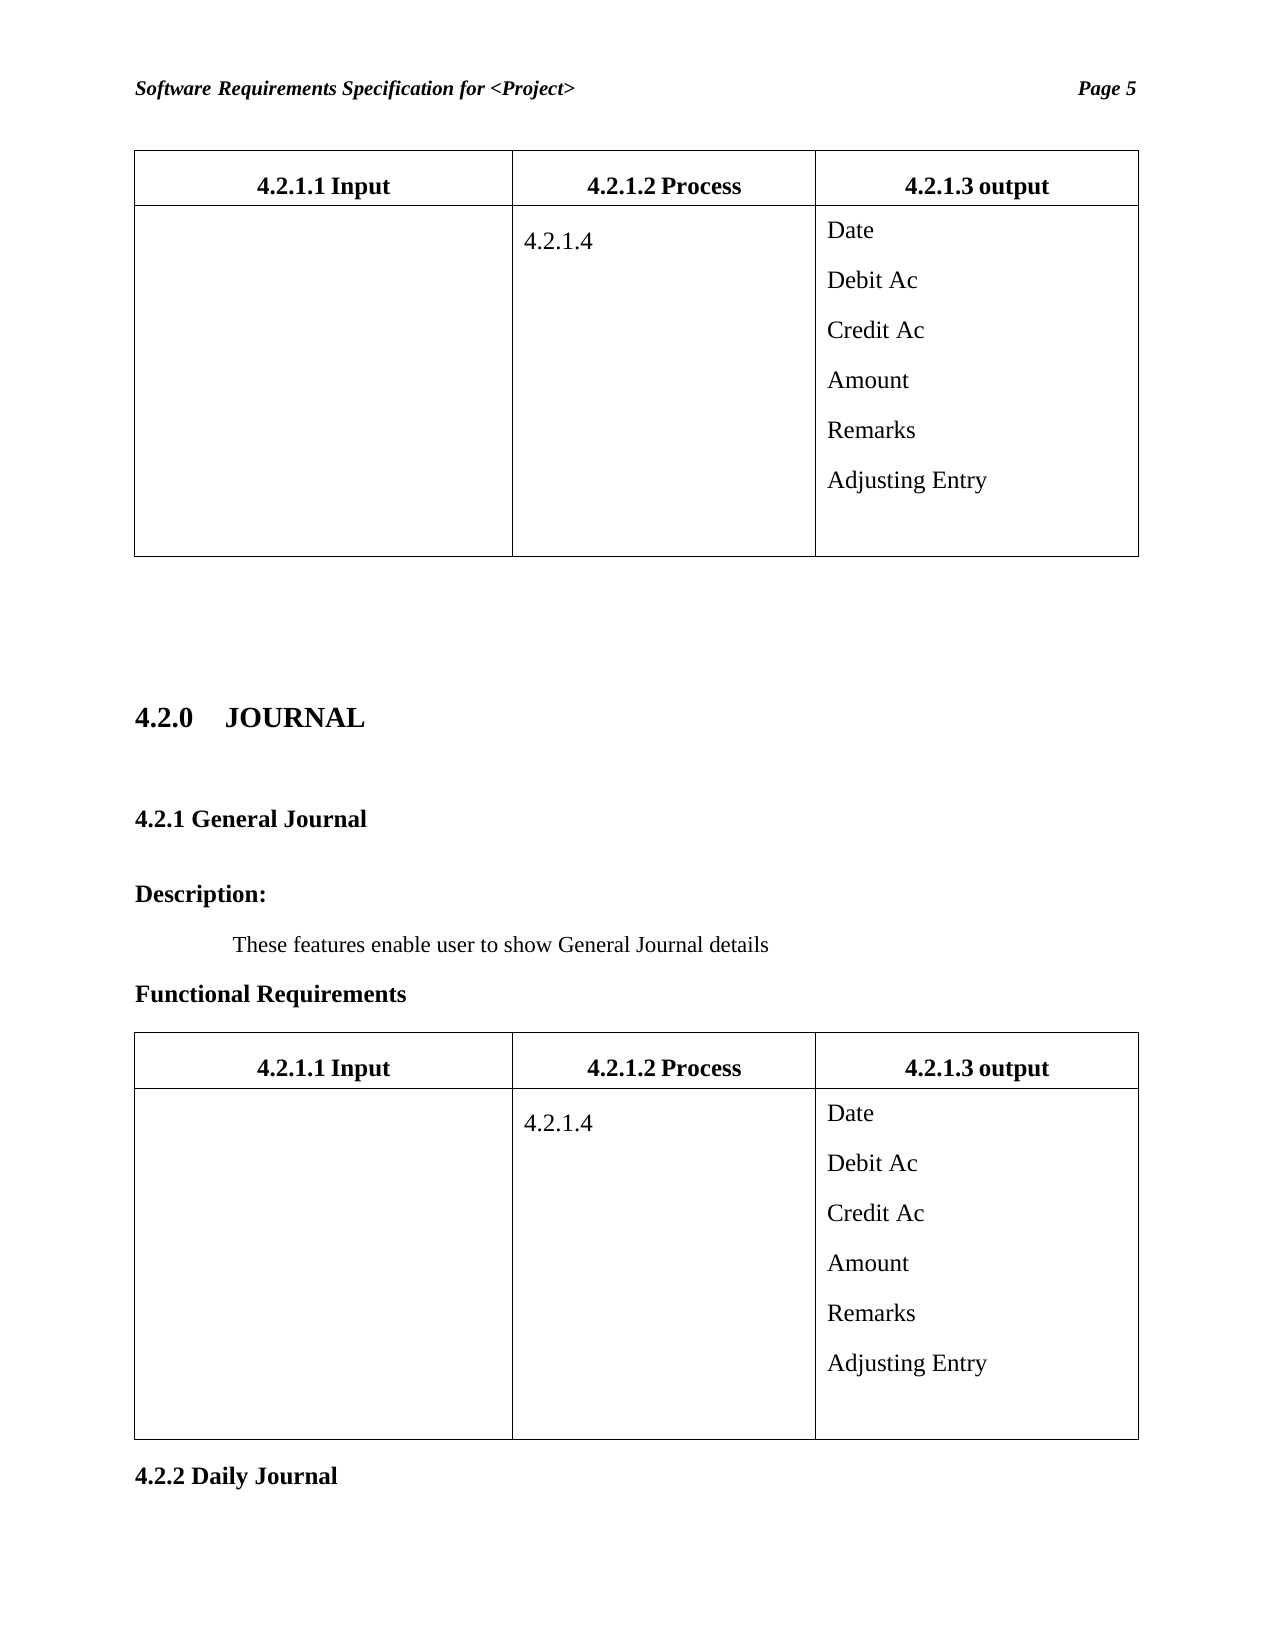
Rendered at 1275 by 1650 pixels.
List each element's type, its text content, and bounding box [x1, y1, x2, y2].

subtitle 4.2.2 Daily Journal [135, 1464, 1140, 1489]
table_cell [513, 206, 815, 556]
subtitle JOURNAL [135, 707, 1140, 732]
table_header Input [135, 151, 512, 205]
table_header Process [513, 1033, 815, 1087]
subtitle Description: [135, 882, 1140, 907]
table_header output [816, 1033, 1138, 1087]
table_cell [135, 206, 512, 556]
subtitle 4.2.1 General Journal [135, 807, 1140, 832]
table_cell Date Debit Ac Credit Ac Amount Remarks Adjusting Entry [816, 1089, 1138, 1438]
table_cell [513, 1089, 815, 1438]
subtitle Functional Requirements [135, 982, 1140, 1007]
table_cell Date Debit Ac Credit Ac Amount Remarks Adjusting Entry [816, 206, 1138, 556]
table_header Input [135, 1033, 512, 1087]
text These features enable user to show General Journal details [135, 932, 1140, 957]
table_header output [816, 151, 1138, 205]
table_cell [135, 1089, 512, 1438]
table_header Process [513, 151, 815, 205]
